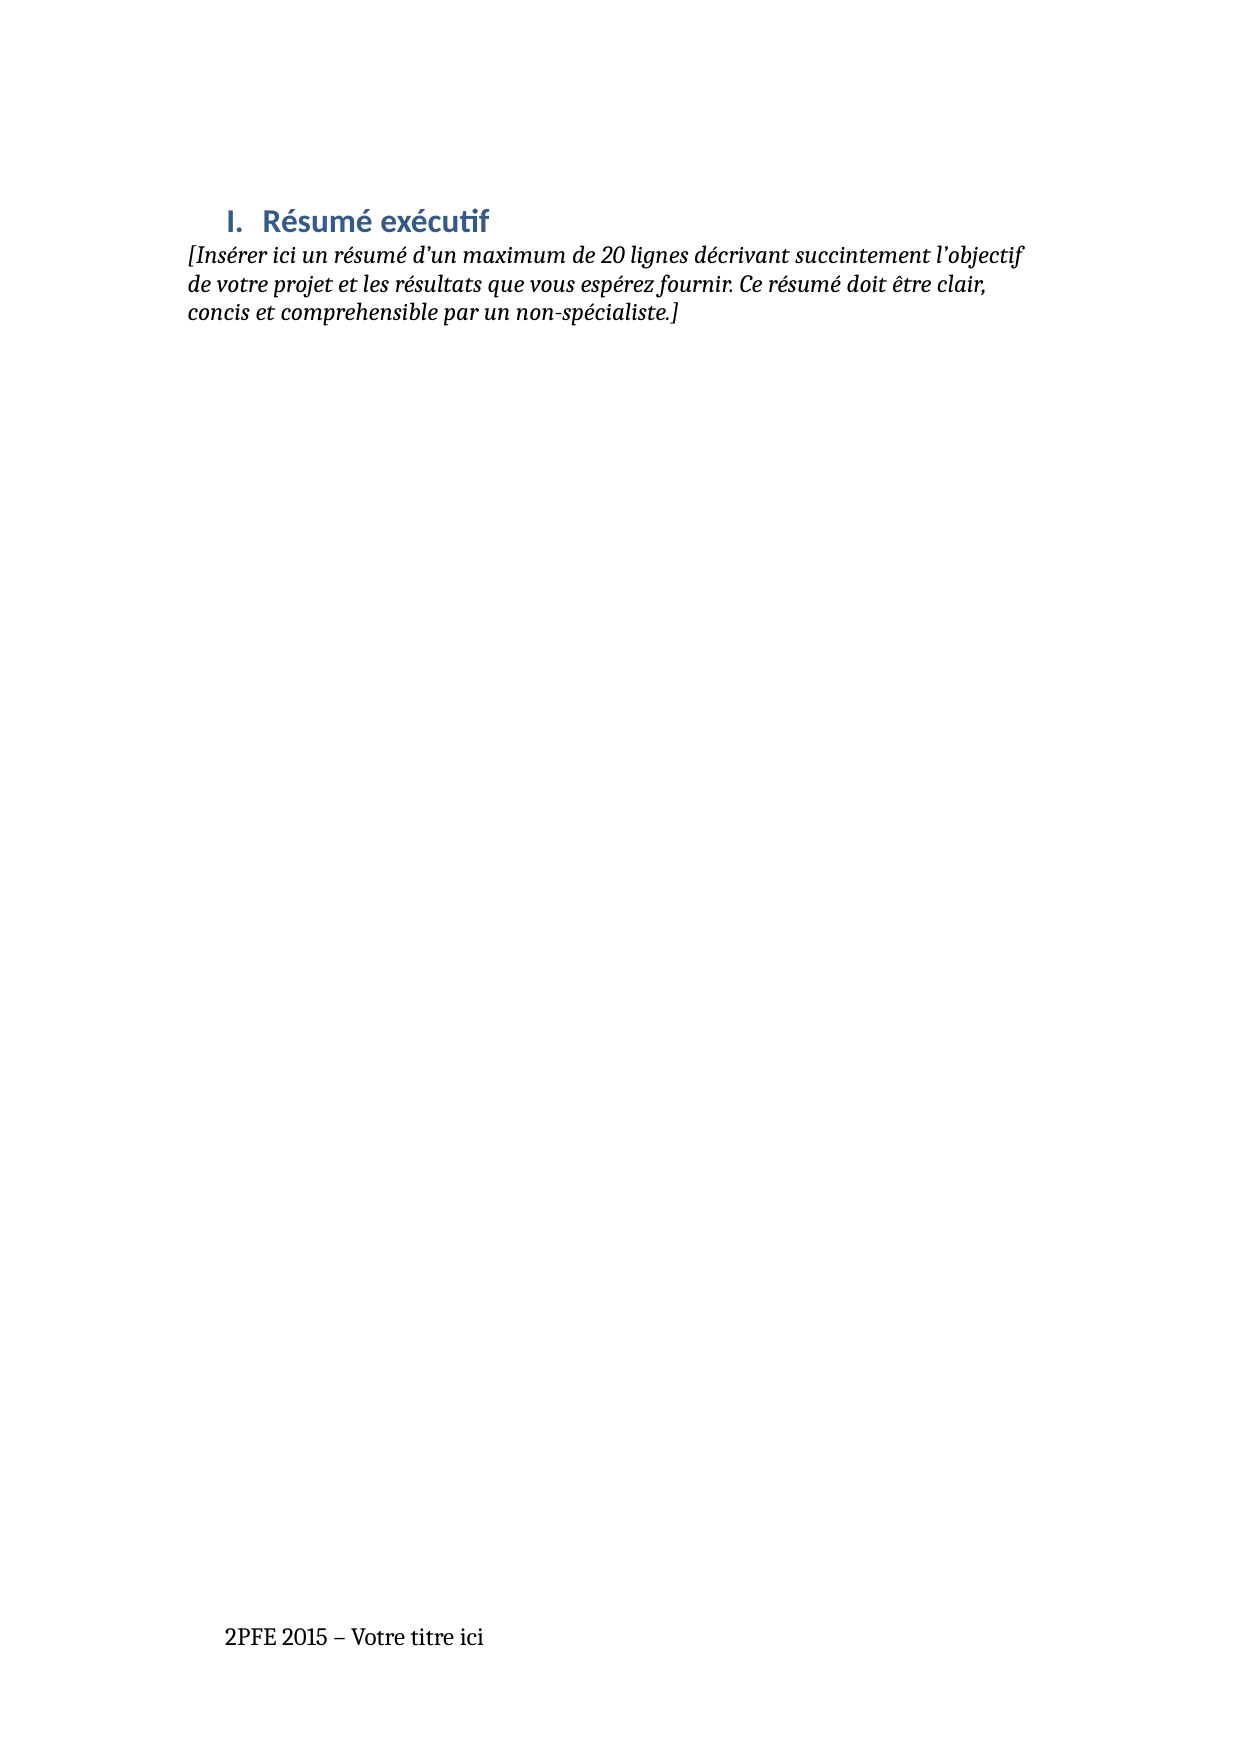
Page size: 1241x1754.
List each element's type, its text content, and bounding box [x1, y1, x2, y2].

text [Insérer ici un résumé d’un maximum de 20 lignes décrivant succintement l’objectif de votre projet et les résultats que vous espérez fournir. Ce résumé doit être clair, concis et comprehensible par un non-spécialiste.] [187, 241, 1053, 327]
subtitle Résumé exécutif [244, 200, 1053, 241]
